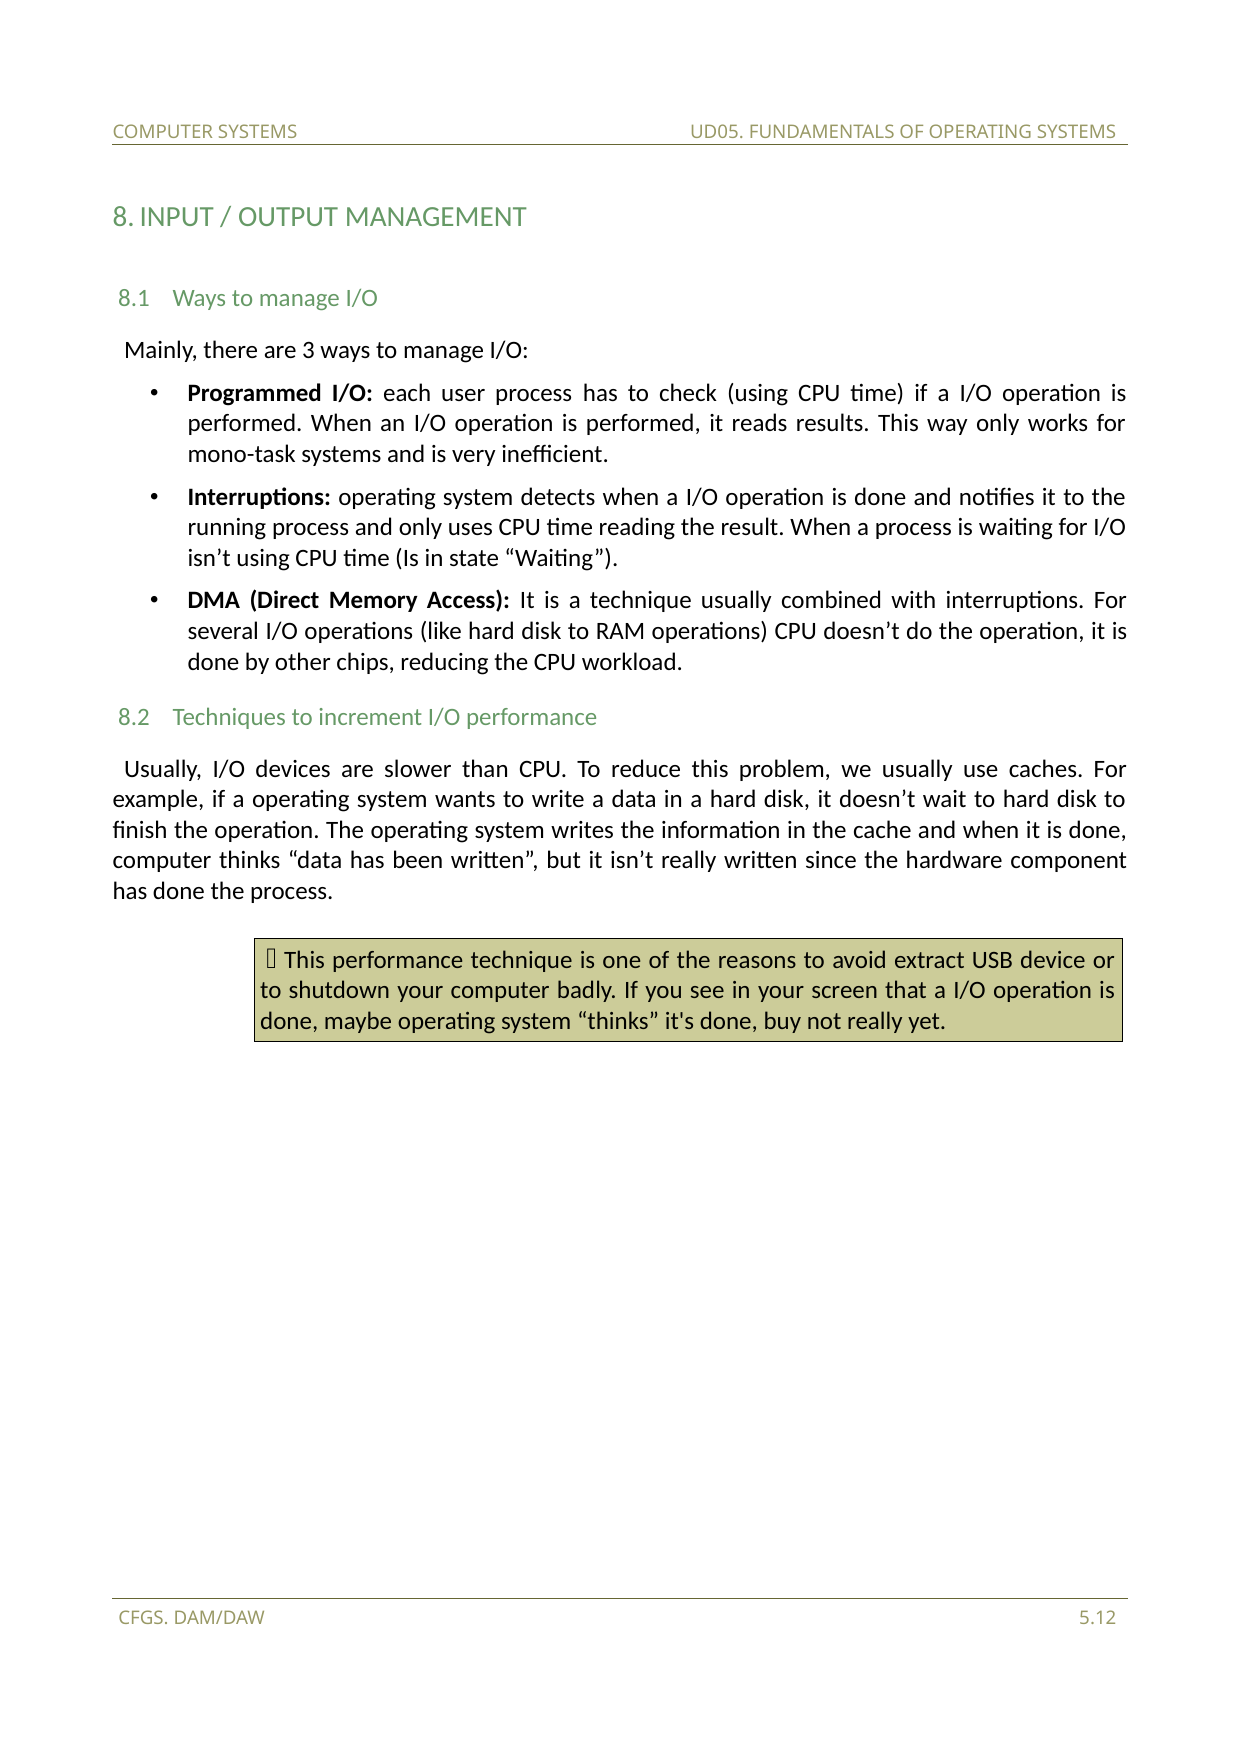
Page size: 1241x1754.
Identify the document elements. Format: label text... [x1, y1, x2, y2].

subtitle Techniques to increment I/O performance [112, 702, 1128, 732]
text  This performance technique is one of the reasons to avoid extract USB device or to shutdown your computer badly. If you see in your screen that a I/O operation is done, maybe operating system “thinks” it's done, buy not really yet. [255, 939, 1122, 1041]
text Mainly, there are 3 ways to manage I/O: [112, 334, 1128, 364]
list DMA (Direct Memory Access): It is a technique usually combined with interruptions. For several I/O operations (like hard disk to RAM operations) CPU doesn’t do the operation, it is done by other chips, reducing the CPU workload. [150, 585, 1128, 676]
list Programmed I/O: each user process has to check (using CPU time) if a I/O operation is performed. When an I/O operation is performed, it reads results. This way only works for mono-task systems and is very inefficient. [150, 377, 1128, 468]
text Usually, I/O devices are slower than CPU. To reduce this problem, we usually use caches. For example, if a operating system wants to write a data in a hard disk, it doesn’t wait to hard disk to finish the operation. The operating system writes the information in the cache and when it is done, computer thinks “data has been written”, but it isn’t really written since the hardware component has done the process. [112, 753, 1128, 905]
list Interruptions: operating system detects when a I/O operation is done and notifies it to the running process and only uses CPU time reading the result. When a process is waiting for I/O isn’t using CPU time (Is in state “Waiting”). [150, 481, 1128, 572]
subtitle Ways to manage I/O [112, 283, 1128, 313]
subtitle Input / Output management [112, 198, 1128, 234]
